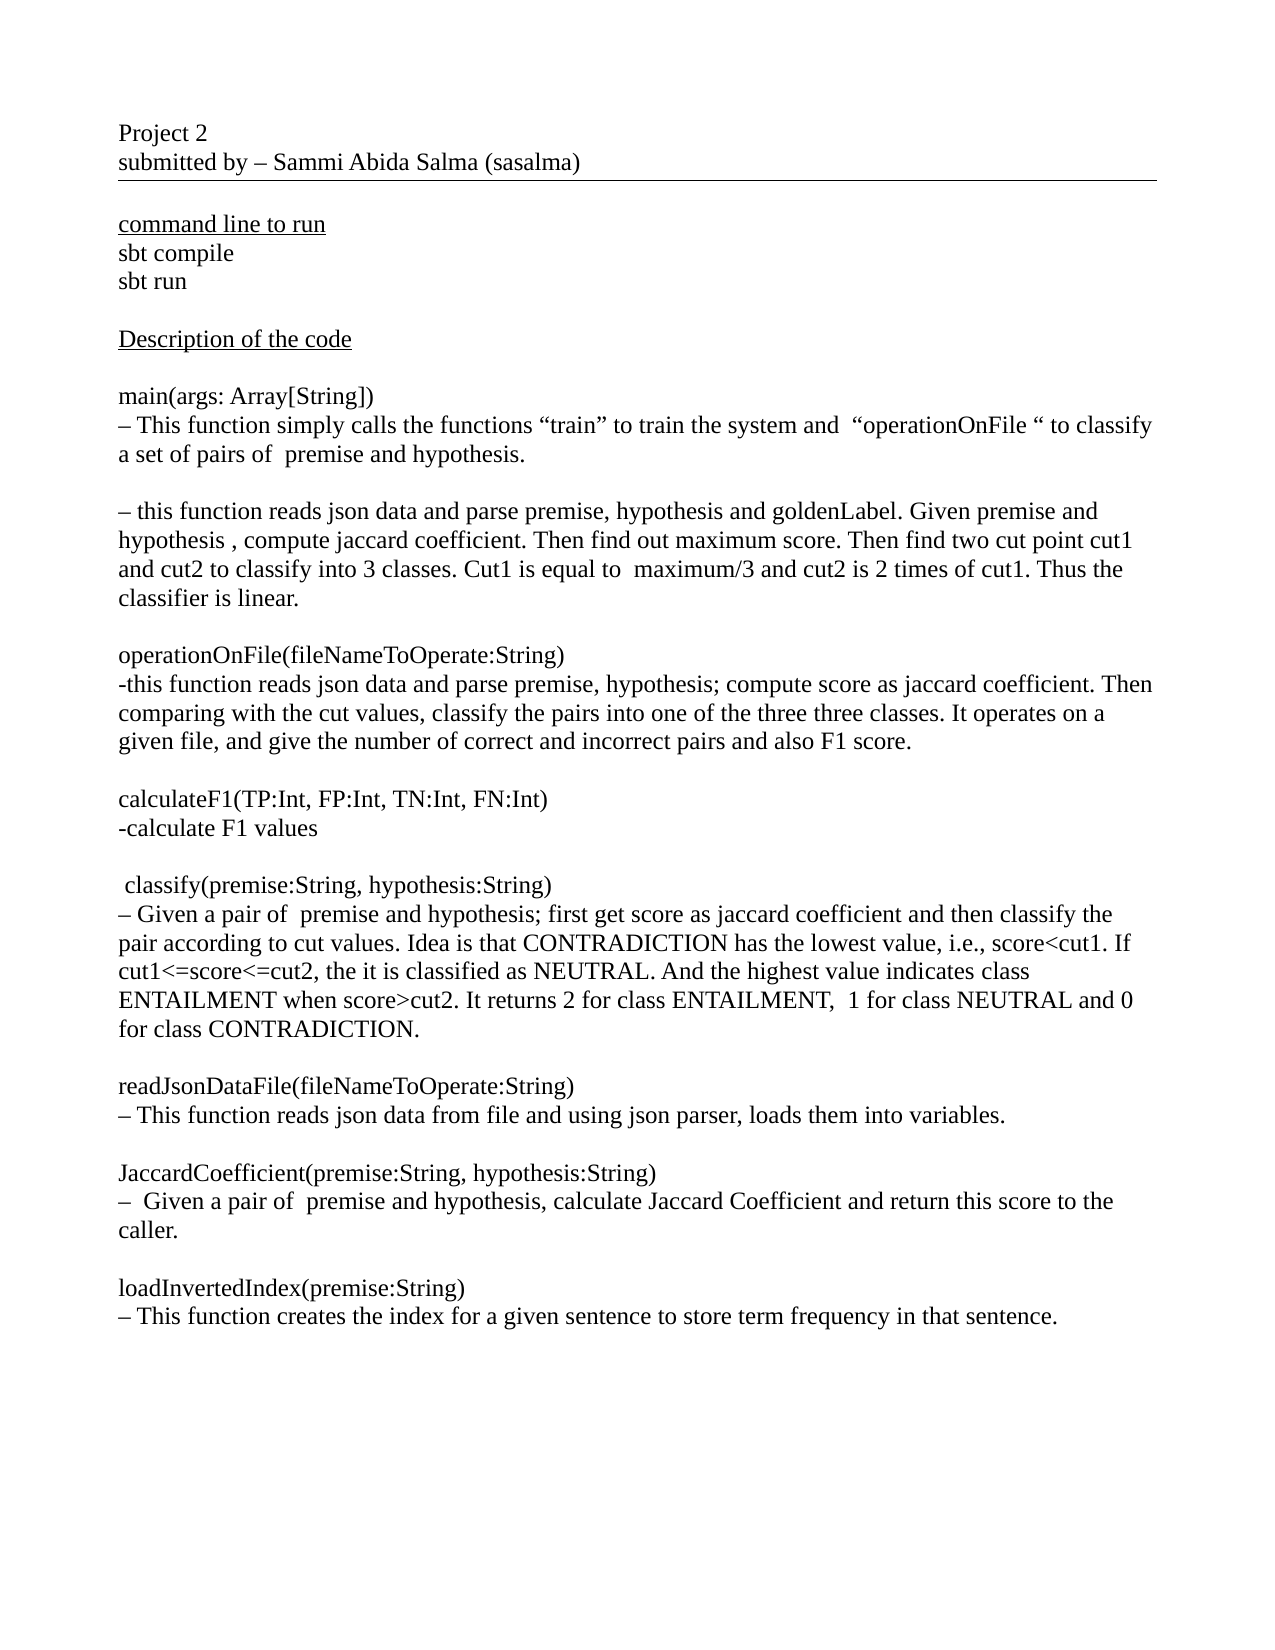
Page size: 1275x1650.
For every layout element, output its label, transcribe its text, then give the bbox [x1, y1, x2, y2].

text submitted by – Sammi Abida Salma (sasalma) [118, 147, 1157, 180]
text sbt run [118, 266, 1157, 295]
text Project 2 [118, 118, 1157, 147]
text loadInvertedIndex(premise:String) [118, 1273, 1157, 1301]
text sbt compile [118, 238, 1157, 266]
text – this function reads json data and parse premise, hypothesis and goldenLabel. Given premise and hypothesis , compute jaccard coefficient. Then find out maximum score. Then find two cut point cut1 and cut2 to classify into 3 classes. Cut1 is equal to maximum/3 and cut2 is 2 times of cut1. Thus the classifier is linear. [118, 496, 1157, 611]
text command line to run [118, 209, 1157, 238]
text – Given a pair of premise and hypothesis; first get score as jaccard coefficient and then classify the pair according to cut values. Idea is that CONTRADICTION has the lowest value, i.e., score<cut1. If cut1<=score<=cut2, the it is classified as NEUTRAL. And the highest value indicates class ENTAILMENT when score>cut2. It returns 2 for class ENTAILMENT, 1 for class NEUTRAL and 0 for class CONTRADICTION. [118, 899, 1157, 1043]
text – This function reads json data from file and using json parser, loads them into variables. [118, 1100, 1157, 1129]
text – Given a pair of premise and hypothesis, calculate Jaccard Coefficient and return this score to the caller. [118, 1186, 1157, 1244]
text -this function reads json data and parse premise, hypothesis; compute score as jaccard coefficient. Then comparing with the cut values, classify the pairs into one of the three three classes. It operates on a given file, and give the number of correct and incorrect pairs and also F1 score. [118, 669, 1157, 755]
text main(args: Array[String]) [118, 381, 1157, 410]
text Description of the code [118, 324, 1157, 353]
text JaccardCoefficient(premise:String, hypothesis:String) [118, 1158, 1157, 1186]
text operationOnFile(fileNameToOperate:String) [118, 640, 1157, 669]
text readJsonDataFile(fileNameToOperate:String) [118, 1071, 1157, 1100]
text classify(premise:String, hypothesis:String) [118, 870, 1157, 899]
text – This function simply calls the functions “train” to train the system and “operationOnFile “ to classify a set of pairs of premise and hypothesis. [118, 410, 1157, 468]
text -calculate F1 values [118, 813, 1157, 841]
text calculateF1(TP:Int, FP:Int, TN:Int, FN:Int) [118, 784, 1157, 813]
text – This function creates the index for a given sentence to store term frequency in that sentence. [118, 1301, 1157, 1330]
